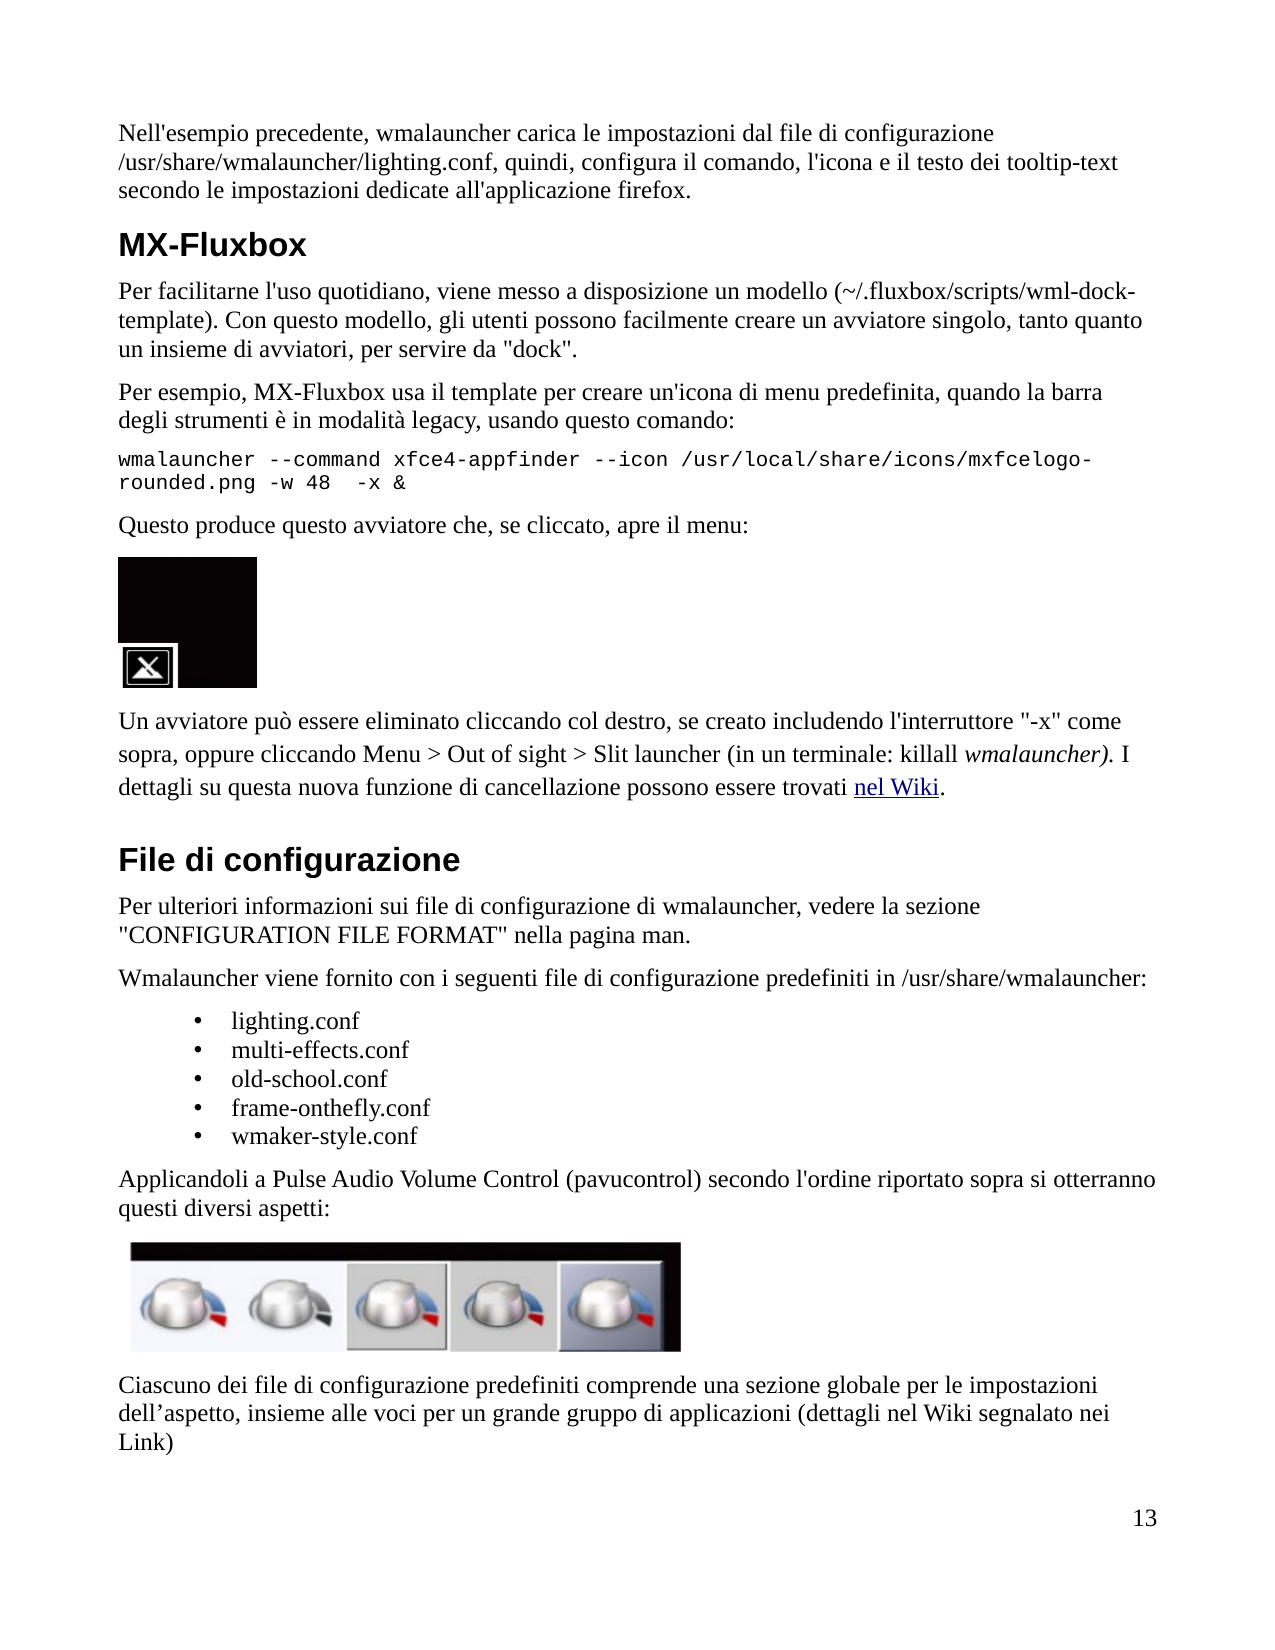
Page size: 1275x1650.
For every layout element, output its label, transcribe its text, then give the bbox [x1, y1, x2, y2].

picture [118, 557, 257, 688]
subtitle MX-Fluxbox [118, 225, 1157, 264]
list wmaker-style.conf [194, 1121, 1157, 1150]
text Nell'esempio precedente, wmalauncher carica le impostazioni dal file di configurazione /usr/share/wmalauncher/lighting.conf, quindi, configura il comando, l'icona e il testo dei tooltip-text secondo le impostazioni dedicate all'applicazione firefox. [118, 118, 1157, 204]
text Questo produce questo avviatore che, se cliccato, apre il menu: [118, 510, 1157, 539]
text Per esempio, MX-Fluxbox usa il template per creare un'icona di menu predefinita, quando la barra degli strumenti è in modalità legacy, usando questo comando: [118, 377, 1157, 434]
text Per ulteriori informazioni sui file di configurazione di wmalauncher, vedere la sezione "CONFIGURATION FILE FORMAT" nella pagina man. [118, 891, 1157, 949]
text Wmalauncher viene fornito con i seguenti file di configurazione predefiniti in /usr/share/wmalauncher: [118, 963, 1157, 992]
text Per facilitarne l'uso quotidiano, viene messo a disposizione un modello (~/.fluxbox/scripts/wml-dock-template). Con questo modello, gli utenti possono facilmente creare un avviatore singolo, tanto quanto un insieme di avviatori, per servire da "dock". [118, 276, 1157, 362]
text Applicandoli a Pulse Audio Volume Control (pavucontrol) secondo l'ordine riportato sopra si otterranno questi diversi aspetti: [118, 1164, 1157, 1222]
picture [118, 1236, 701, 1356]
list old-school.conf [194, 1064, 1157, 1093]
subtitle File di configurazione [118, 841, 1157, 879]
text Ciascuno dei file di configurazione predefiniti comprende una sezione globale per le impostazioni dell’aspetto, insieme alle voci per un grande gruppo di applicazioni (dettagli nel Wiki segnalato nei Link) [118, 1370, 1157, 1456]
text wmalauncher --command xfce4-appfinder --icon /usr/local/share/icons/mxfcelogo-rounded.png -w 48 -x & [118, 449, 1157, 496]
text Un avviatore può essere eliminato cliccando col destro, se creato includendo l'interruttore "-x" come sopra, oppure cliccando Menu > Out of sight > Slit launcher (in un terminale: killall wmalauncher). I dettagli su questa nuova funzione di cancellazione possono essere trovati nel Wiki. [118, 706, 1157, 801]
list multi-effects.conf [194, 1035, 1157, 1064]
list frame-onthefly.conf [194, 1093, 1157, 1121]
list lighting.conf [194, 1006, 1157, 1035]
